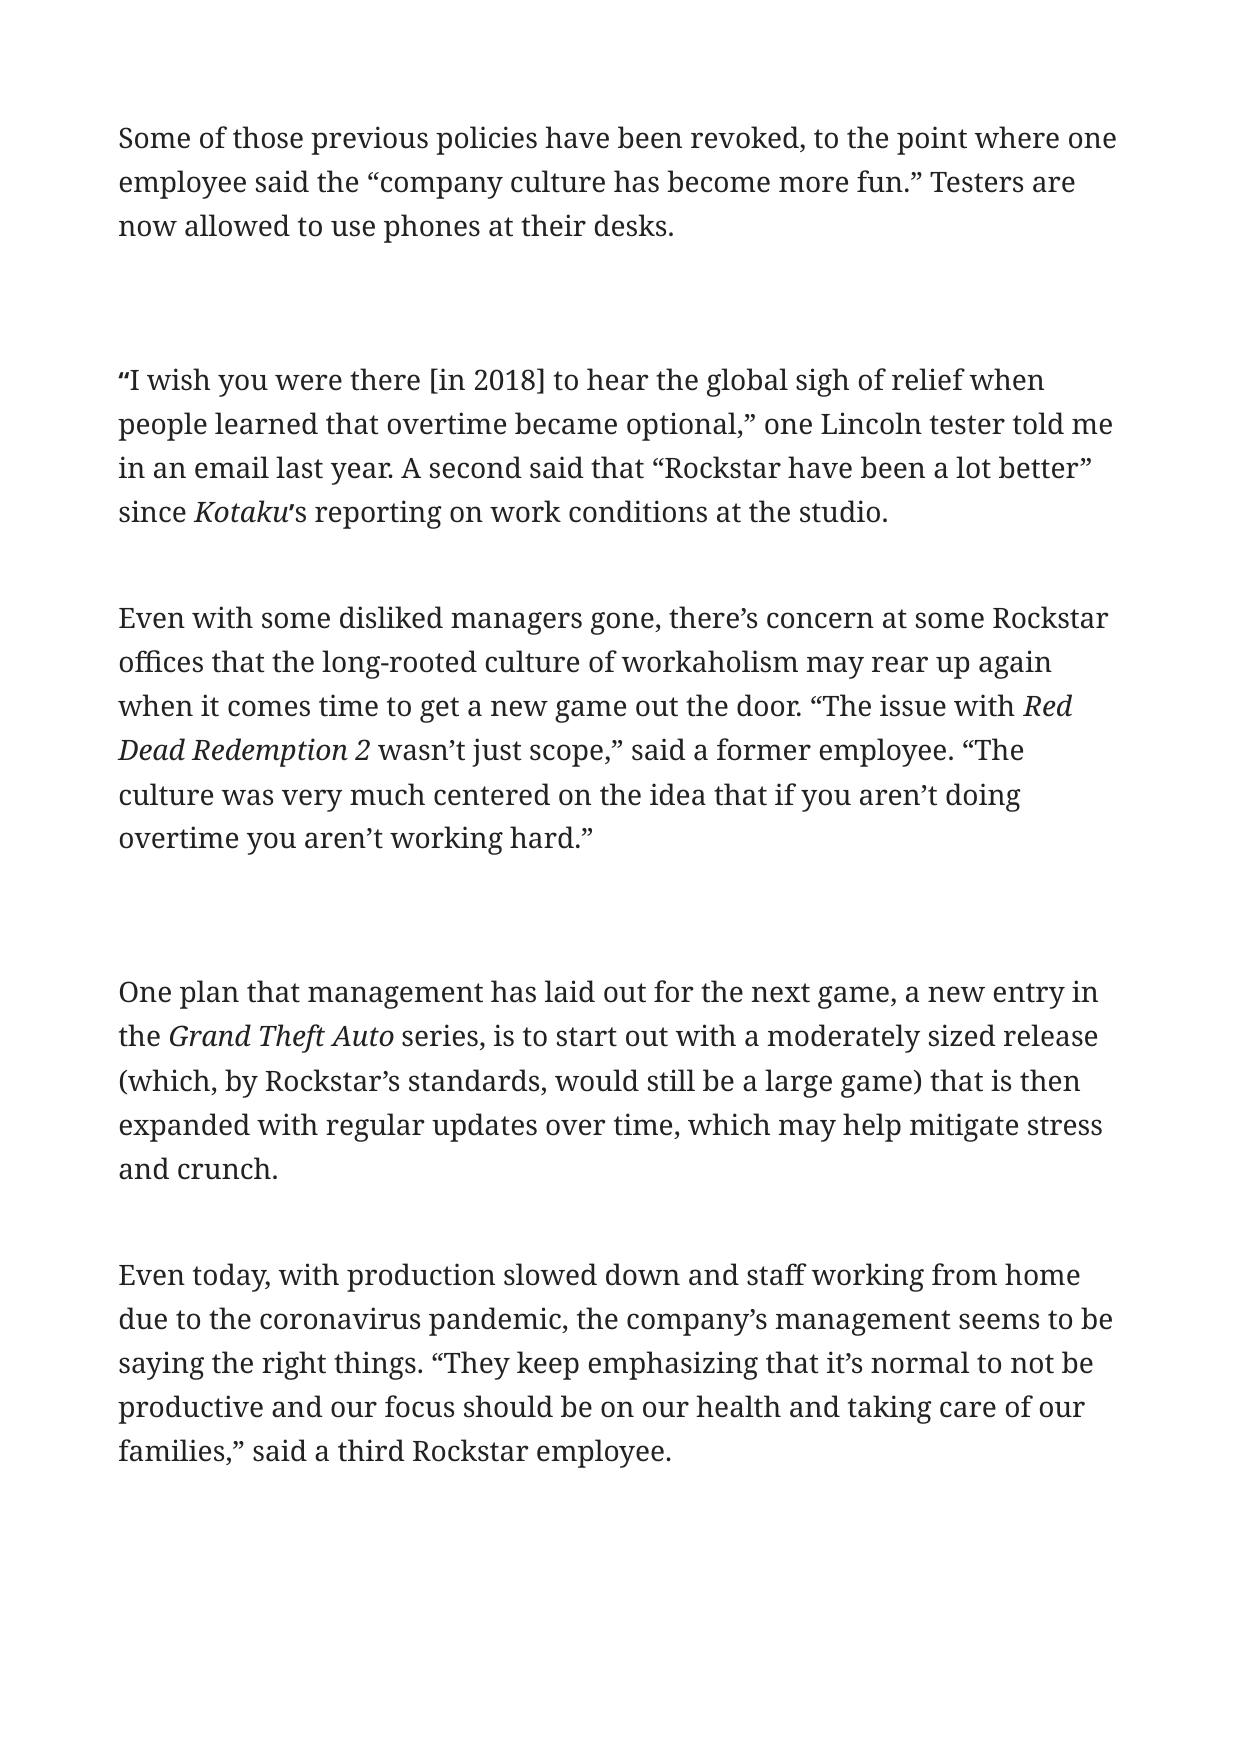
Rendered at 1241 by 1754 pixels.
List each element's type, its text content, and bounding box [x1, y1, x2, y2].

text “I wish you were there [in 2018] to hear the global sigh of relief when people learned that overtime became optional,” one Lincoln tester told me in an email last year. A second said that “Rockstar have been a lot better” since Kotaku’s reporting on work conditions at the studio. [118, 360, 1122, 531]
text Some of those previous policies have been revoked, to the point where one employee said the “company culture has become more fun.” Testers are now allowed to use phones at their desks. [118, 118, 1122, 244]
text Even today, with production slowed down and staff working from home due to the coronavirus pandemic, the company’s management seems to be saying the right things. “They keep emphasizing that it’s normal to not be productive and our focus should be on our health and taking care of our families,” said a third Rockstar employee. [118, 1255, 1122, 1470]
text Even with some disliked managers gone, there’s concern at some Rockstar offices that the long-rooted culture of workaholism may rear up again when it comes time to get a new game out the door. “The issue with Red Dead Redemption 2 wasn’t just scope,” said a former employee. “The culture was very much centered on the idea that if you aren’t doing overtime you aren’t working hard.” [118, 598, 1122, 857]
text One plan that management has laid out for the next game, a new entry in the Grand Theft Auto series, is to start out with a moderately sized release (which, by Rockstar’s standards, would still be a large game) that is then expanded with regular updates over time, which may help mitigate stress and crunch. [118, 973, 1122, 1187]
